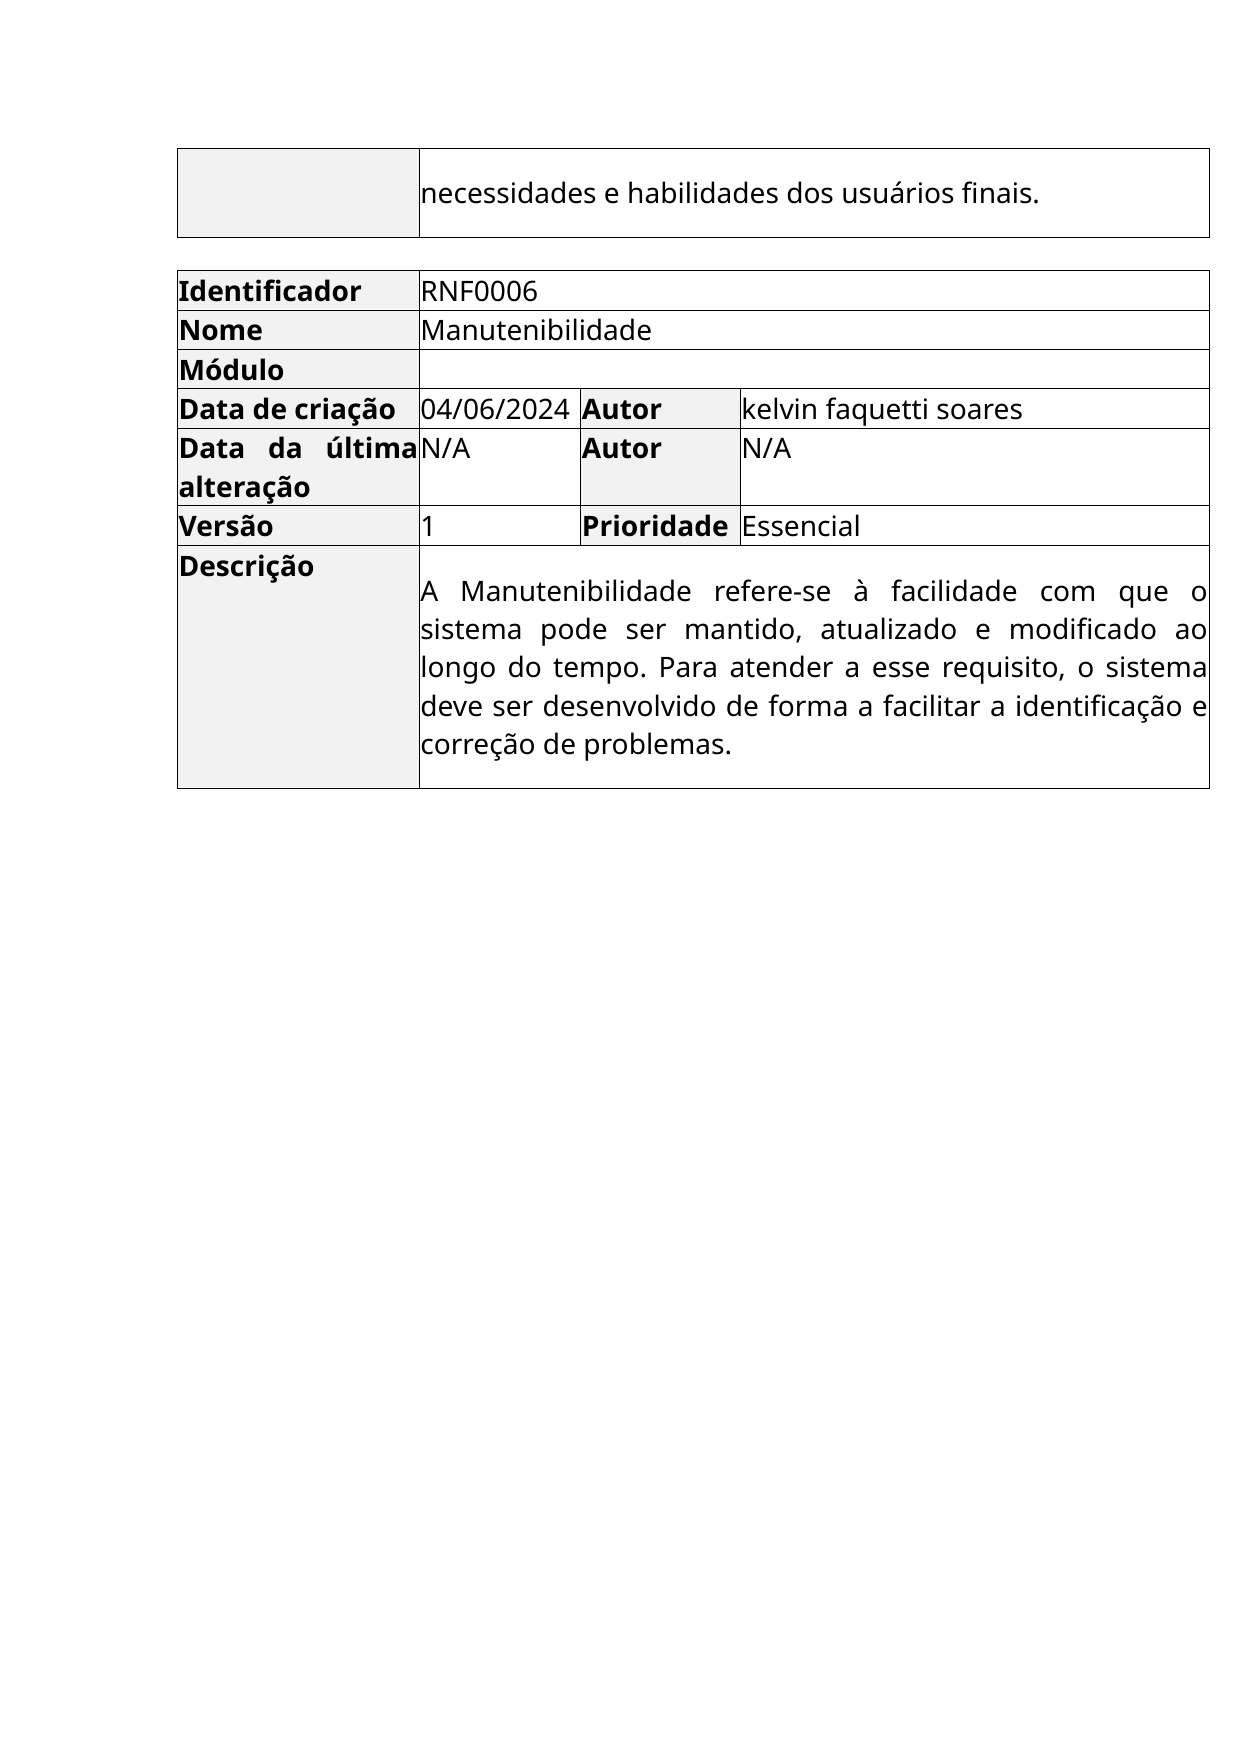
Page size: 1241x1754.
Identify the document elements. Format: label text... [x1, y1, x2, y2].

table_cell 04/06/2024 [420, 389, 580, 428]
table_cell [420, 350, 1209, 388]
table_cell kelvin faquetti soares [741, 389, 1209, 428]
table_cell Autor [581, 389, 740, 428]
table_cell 1 [420, 506, 580, 545]
table_cell Data de criação [178, 389, 419, 428]
table_header Identificador [178, 271, 419, 309]
table_cell Módulo [178, 350, 419, 388]
table_header RNF0006 [420, 271, 1209, 309]
table_cell Manutenibilidade [420, 311, 1209, 349]
table_cell N/A [741, 429, 1209, 505]
table_cell Nome [178, 311, 419, 349]
table_cell [178, 149, 419, 237]
table_cell N/A [420, 429, 580, 505]
table_cell Autor [581, 429, 740, 505]
table_cell Data da última alteração [178, 429, 419, 505]
table_cell A Manutenibilidade refere-se à facilidade com que o sistema pode ser mantido, atualizado e modificado ao longo do tempo. Para atender a esse requisito, o sistema deve ser desenvolvido de forma a facilitar a identificação e correção de problemas. [420, 546, 1209, 787]
table_cell Descrição [178, 546, 419, 787]
table_cell necessidades e habilidades dos usuários finais. [420, 149, 1209, 237]
table_cell Essencial [741, 506, 1209, 545]
table_cell Versão [178, 506, 419, 545]
table_cell Prioridade [581, 506, 740, 545]
